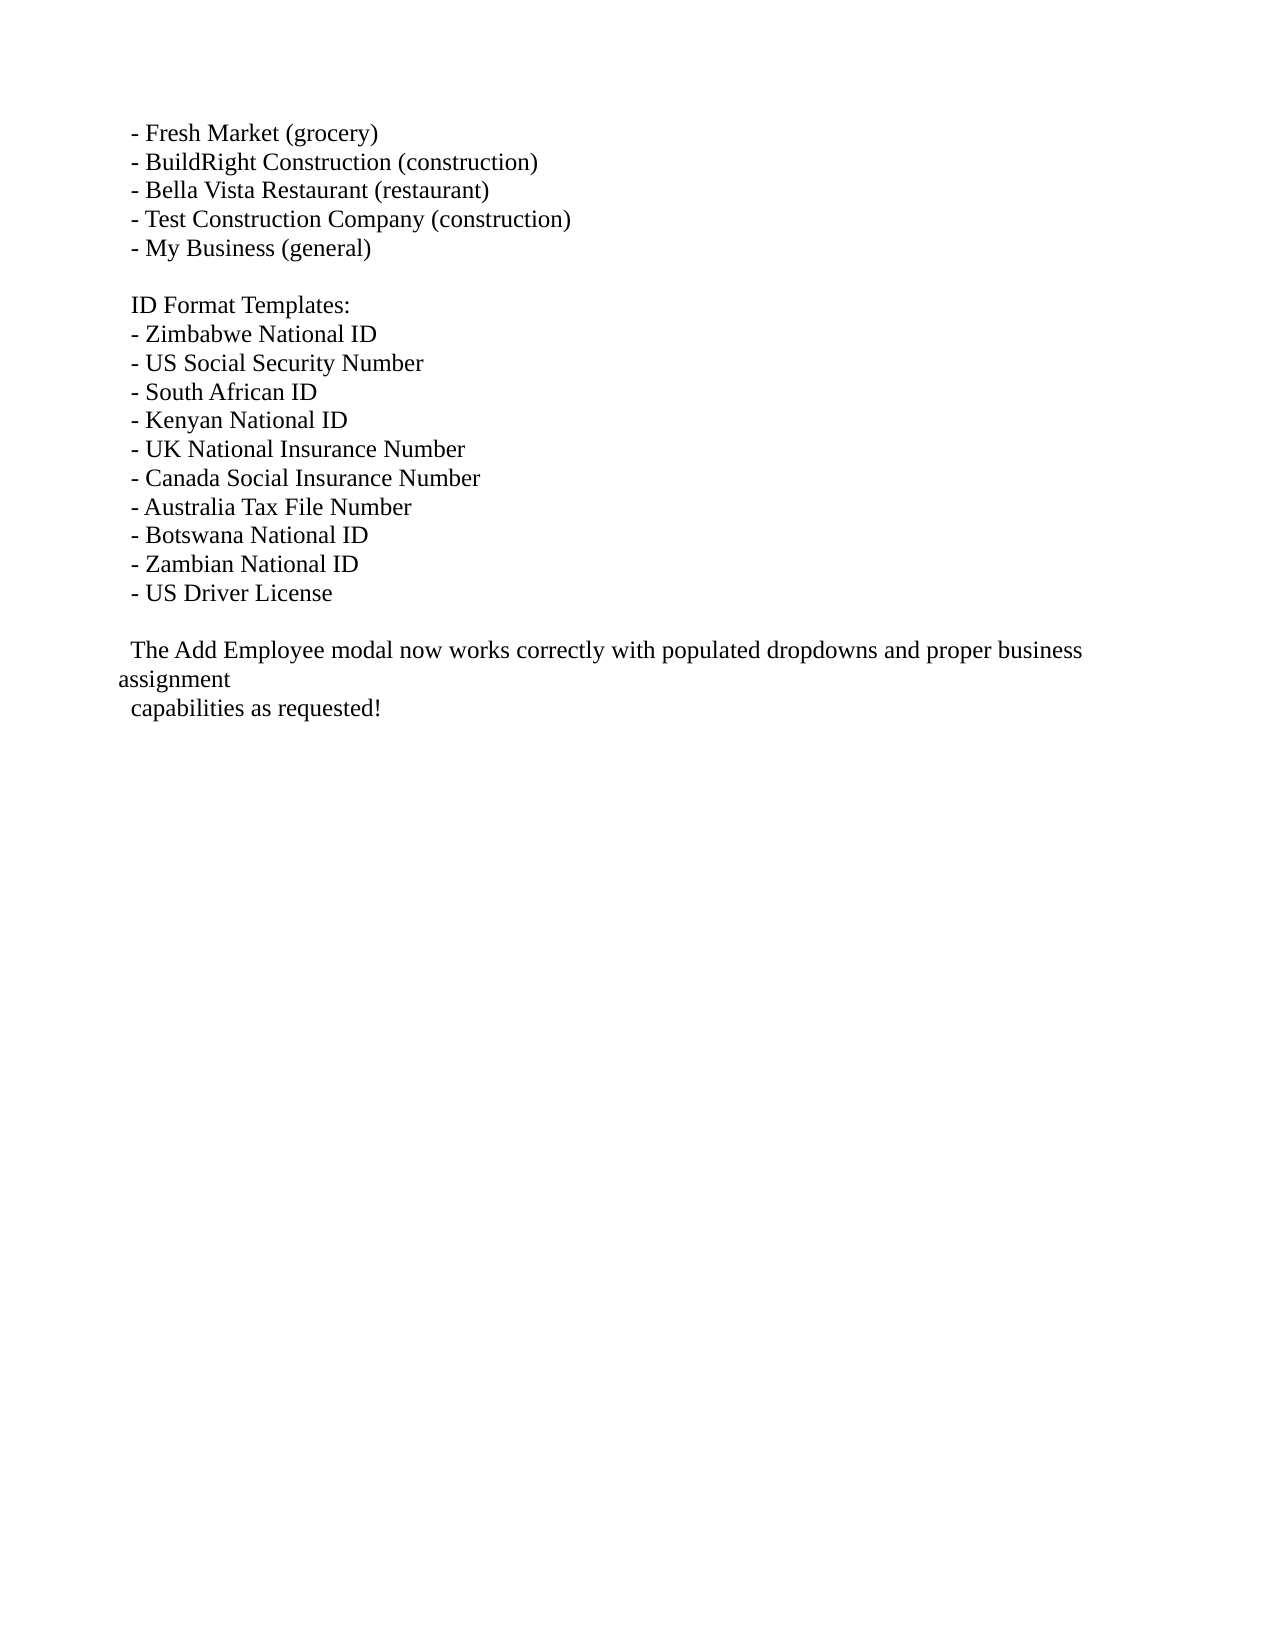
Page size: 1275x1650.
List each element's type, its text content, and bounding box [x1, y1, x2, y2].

text - Fresh Market (grocery) [118, 118, 1157, 147]
text - US Social Security Number [118, 348, 1157, 377]
text - Australia Tax File Number [118, 492, 1157, 521]
text - Test Construction Company (construction) [118, 204, 1157, 233]
text - Zambian National ID [118, 549, 1157, 578]
text The Add Employee modal now works correctly with populated dropdowns and proper business assignment [118, 636, 1157, 693]
text capabilities as requested! [118, 693, 1157, 722]
text - South African ID [118, 377, 1157, 406]
text - US Driver License [118, 578, 1157, 607]
text - My Business (general) [118, 233, 1157, 262]
text - Bella Vista Restaurant (restaurant) [118, 176, 1157, 204]
text - UK National Insurance Number [118, 434, 1157, 463]
text - Kenyan National ID [118, 406, 1157, 434]
text - Canada Social Insurance Number [118, 463, 1157, 492]
text - Zimbabwe National ID [118, 319, 1157, 348]
text - Botswana National ID [118, 521, 1157, 549]
text - BuildRight Construction (construction) [118, 147, 1157, 176]
text ID Format Templates: [118, 291, 1157, 319]
